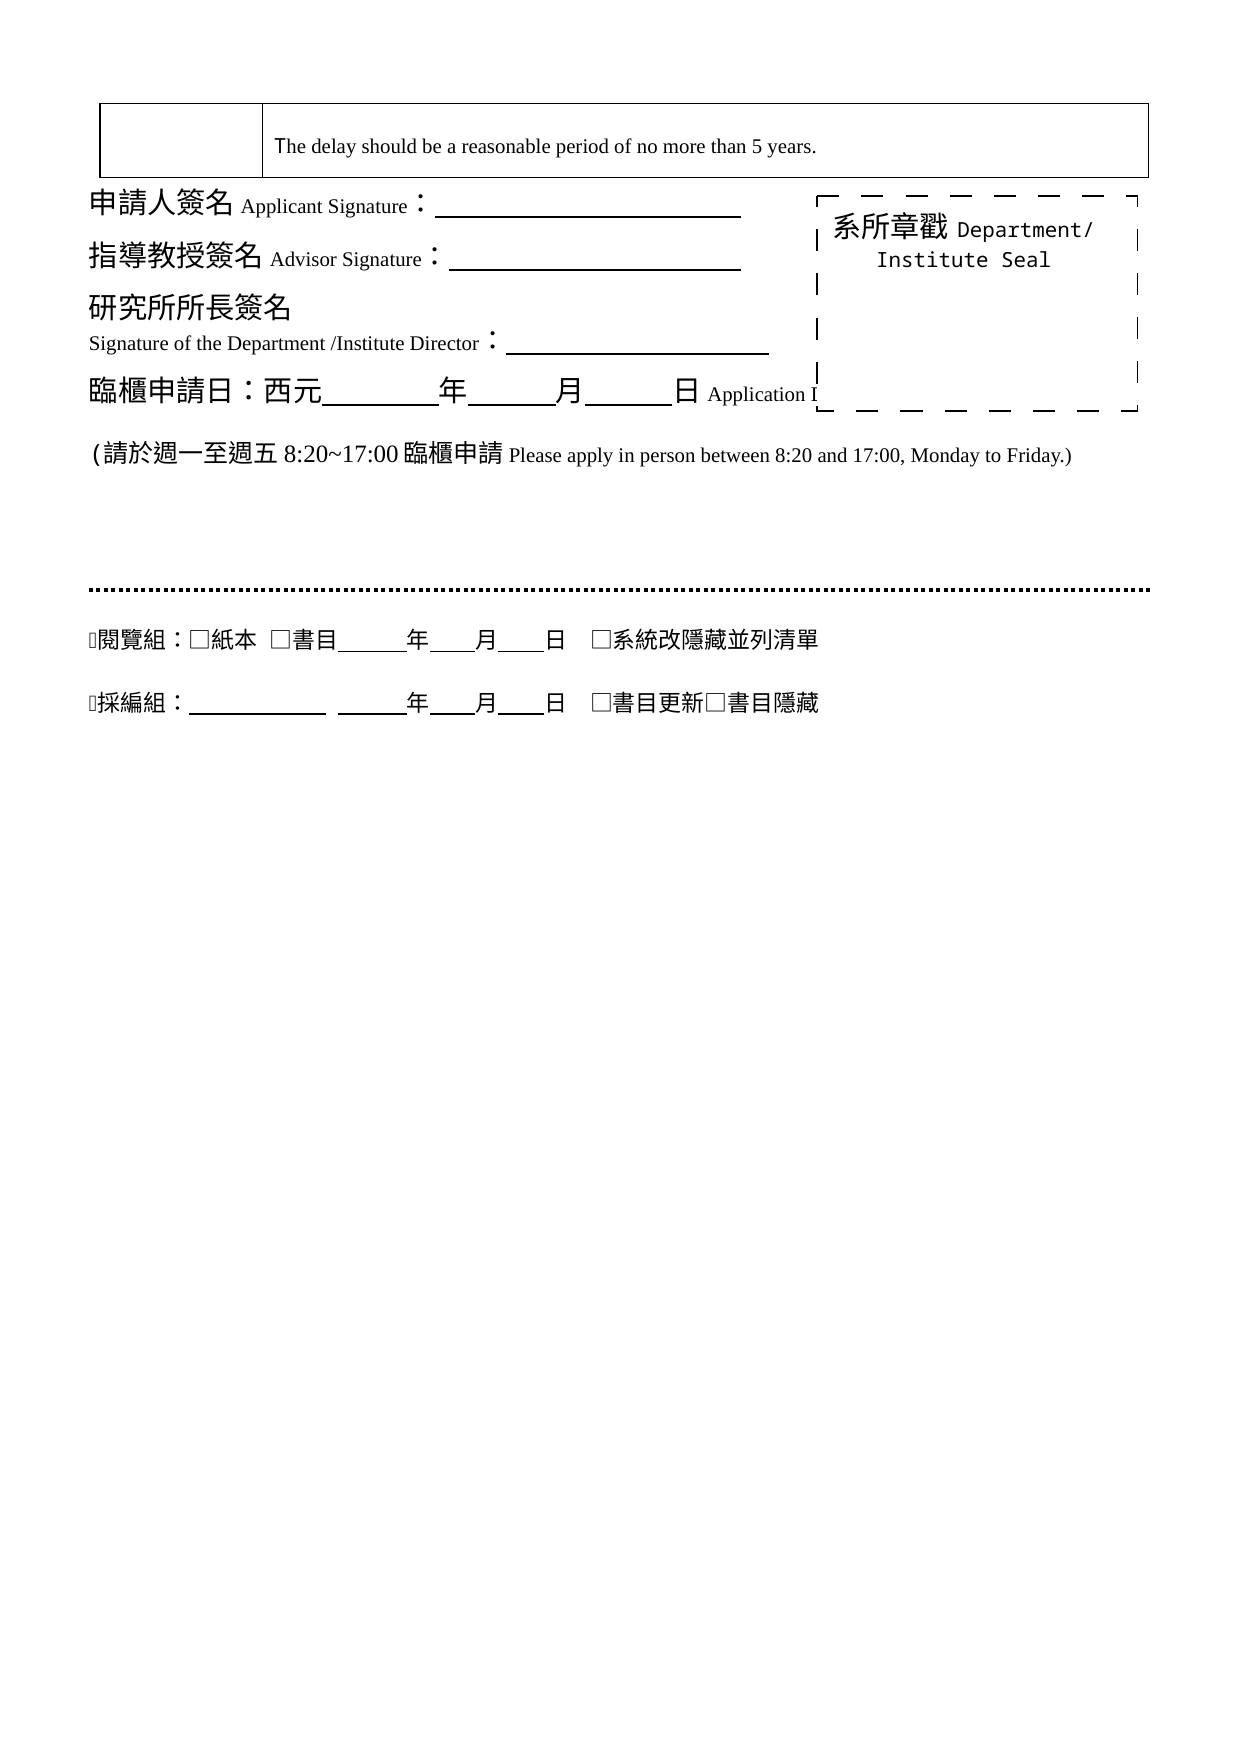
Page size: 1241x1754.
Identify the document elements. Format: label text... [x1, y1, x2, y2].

text 採編組： 年 月 日 □書目更新□書目隱藏 [89, 659, 1167, 722]
text Signature of the Department /Institute Director： [89, 325, 817, 357]
text 申請人簽名Applicant Signature： [89, 188, 1167, 220]
text [1138, 293, 1167, 325]
text 閱覽組：□紙本 □書目 年 月 日 □系統改隱藏並列清單 [89, 597, 1167, 659]
text (請於週一至週五8:20~17:00臨櫃申請Please apply in person between 8:20 and 17:00, Monday to Friday.) [89, 409, 1167, 472]
text 臨櫃申請日：西元 年 月 日Application Date(YYYY/MM/DD) [89, 367, 817, 409]
text 臨櫃申請日：西元 年 月 日Application Date(YYYY/MM/DD) [1138, 367, 1167, 409]
text 指導教授簽名Advisor Signature： [89, 241, 817, 273]
text [1138, 241, 1167, 273]
table_cell [101, 104, 262, 177]
text 研究所所長簽名 [89, 293, 817, 325]
table_cell The delay should be a reasonable period of no more than 5 years. [263, 104, 1148, 177]
